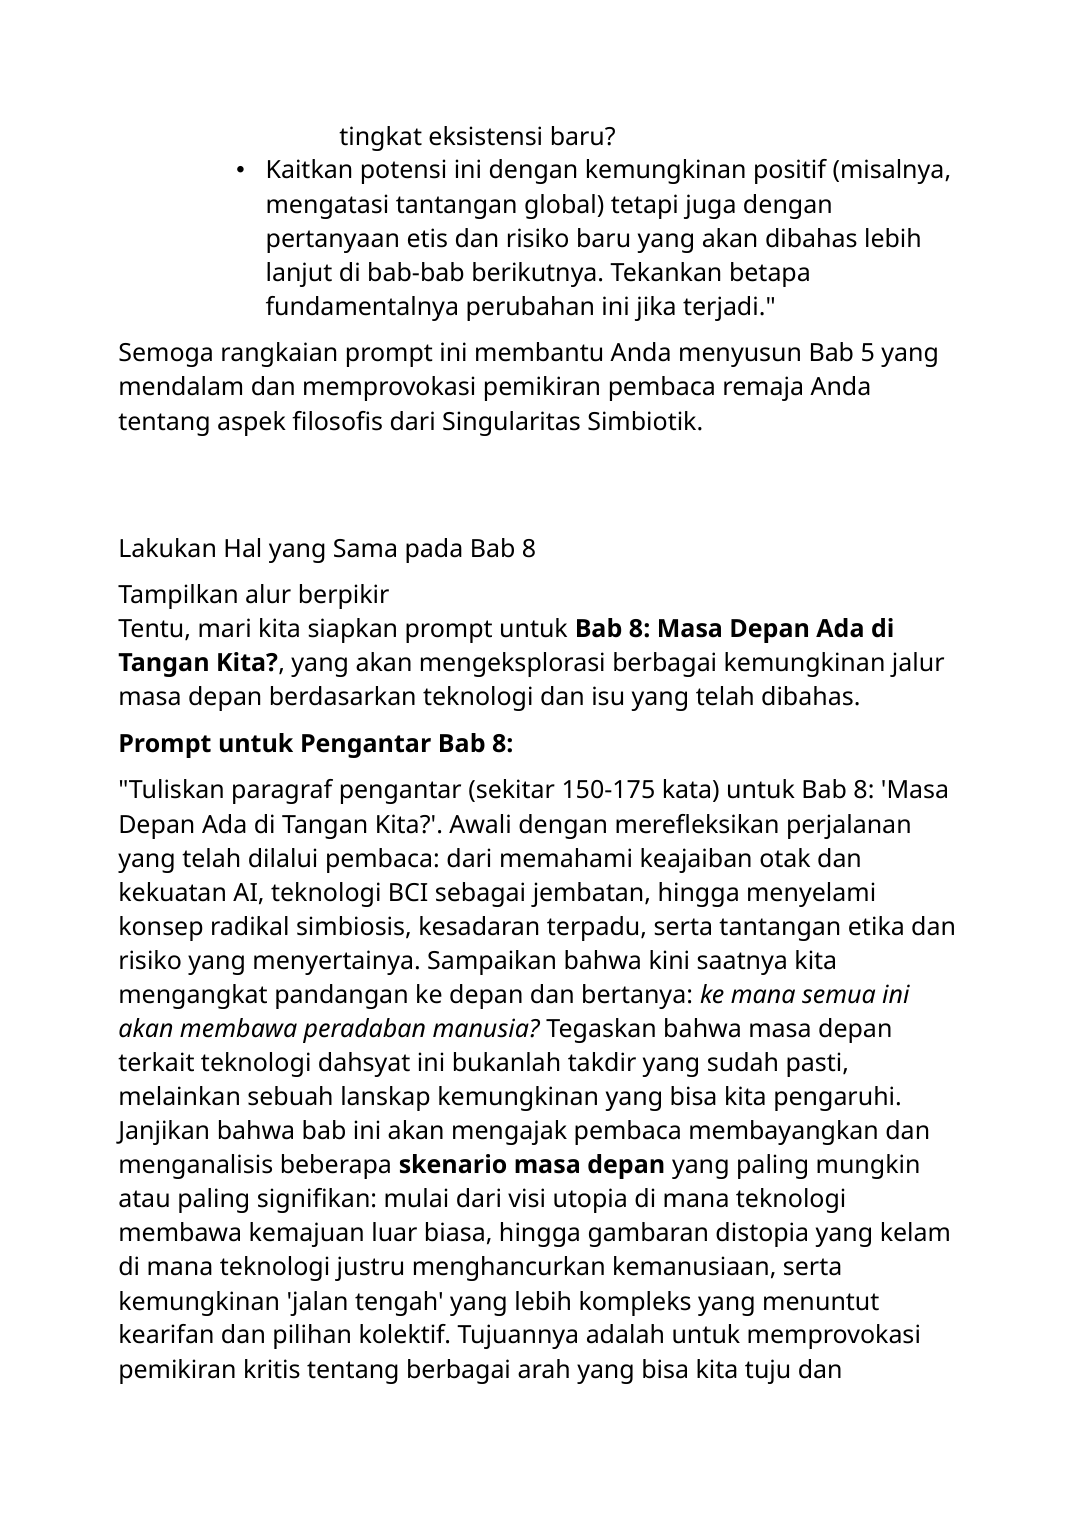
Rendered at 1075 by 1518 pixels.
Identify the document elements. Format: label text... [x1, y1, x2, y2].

text Tentu, mari kita siapkan prompt untuk Bab 8: Masa Depan Ada di Tangan Kita?, yang akan mengeksplorasi berbagai kemungkinan jalur masa depan berdasarkan teknologi dan isu yang telah dibahas. [118, 611, 957, 713]
list tingkat eksistensi baru? [309, 118, 957, 152]
text Semoga rangkaian prompt ini membantu Anda menyusun Bab 5 yang mendalam dan memprovokasi pemikiran pembaca remaja Anda tentang aspek filosofis dari Singularitas Simbiotik. [118, 335, 957, 437]
text Lakukan Hal yang Sama pada Bab 8 [118, 530, 957, 564]
text Prompt untuk Pengantar Bab 8: [118, 726, 957, 760]
list Kaitkan potensi ini dengan kemungkinan positif (misalnya, mengatasi tantangan global) tetapi juga dengan pertanyaan etis dan risiko baru yang akan dibahas lebih lanjut di bab-bab berikutnya. Tekankan betapa fundamentalnya perubahan ini jika terjadi." [236, 152, 957, 322]
text "Tuliskan paragraf pengantar (sekitar 150-175 kata) untuk Bab 8: 'Masa Depan Ada di Tangan Kita?'. Awali dengan merefleksikan perjalanan yang telah dilalui pembaca: dari memahami keajaiban otak dan kekuatan AI, teknologi BCI sebagai jembatan, hingga menyelami konsep radikal simbiosis, kesadaran terpadu, serta tantangan etika dan risiko yang menyertainya. Sampaikan bahwa kini saatnya kita mengangkat pandangan ke depan dan bertanya: ke mana semua ini akan membawa peradaban manusia? Tegaskan bahwa masa depan terkait teknologi dahsyat ini bukanlah takdir yang sudah pasti, melainkan sebuah lanskap kemungkinan yang bisa kita pengaruhi. Janjikan bahwa bab ini akan mengajak pembaca membayangkan dan menganalisis beberapa skenario masa depan yang paling mungkin atau paling signifikan: mulai dari visi utopia di mana teknologi membawa kemajuan luar biasa, hingga gambaran distopia yang kelam di mana teknologi justru menghancurkan kemanusiaan, serta kemungkinan 'jalan tengah' yang lebih kompleks yang menuntut kearifan dan pilihan kolektif. Tujuannya adalah untuk memprovokasi pemikiran kritis tentang berbagai arah yang bisa kita tuju dan [118, 772, 957, 1385]
text Tampilkan alur berpikir [118, 577, 957, 611]
